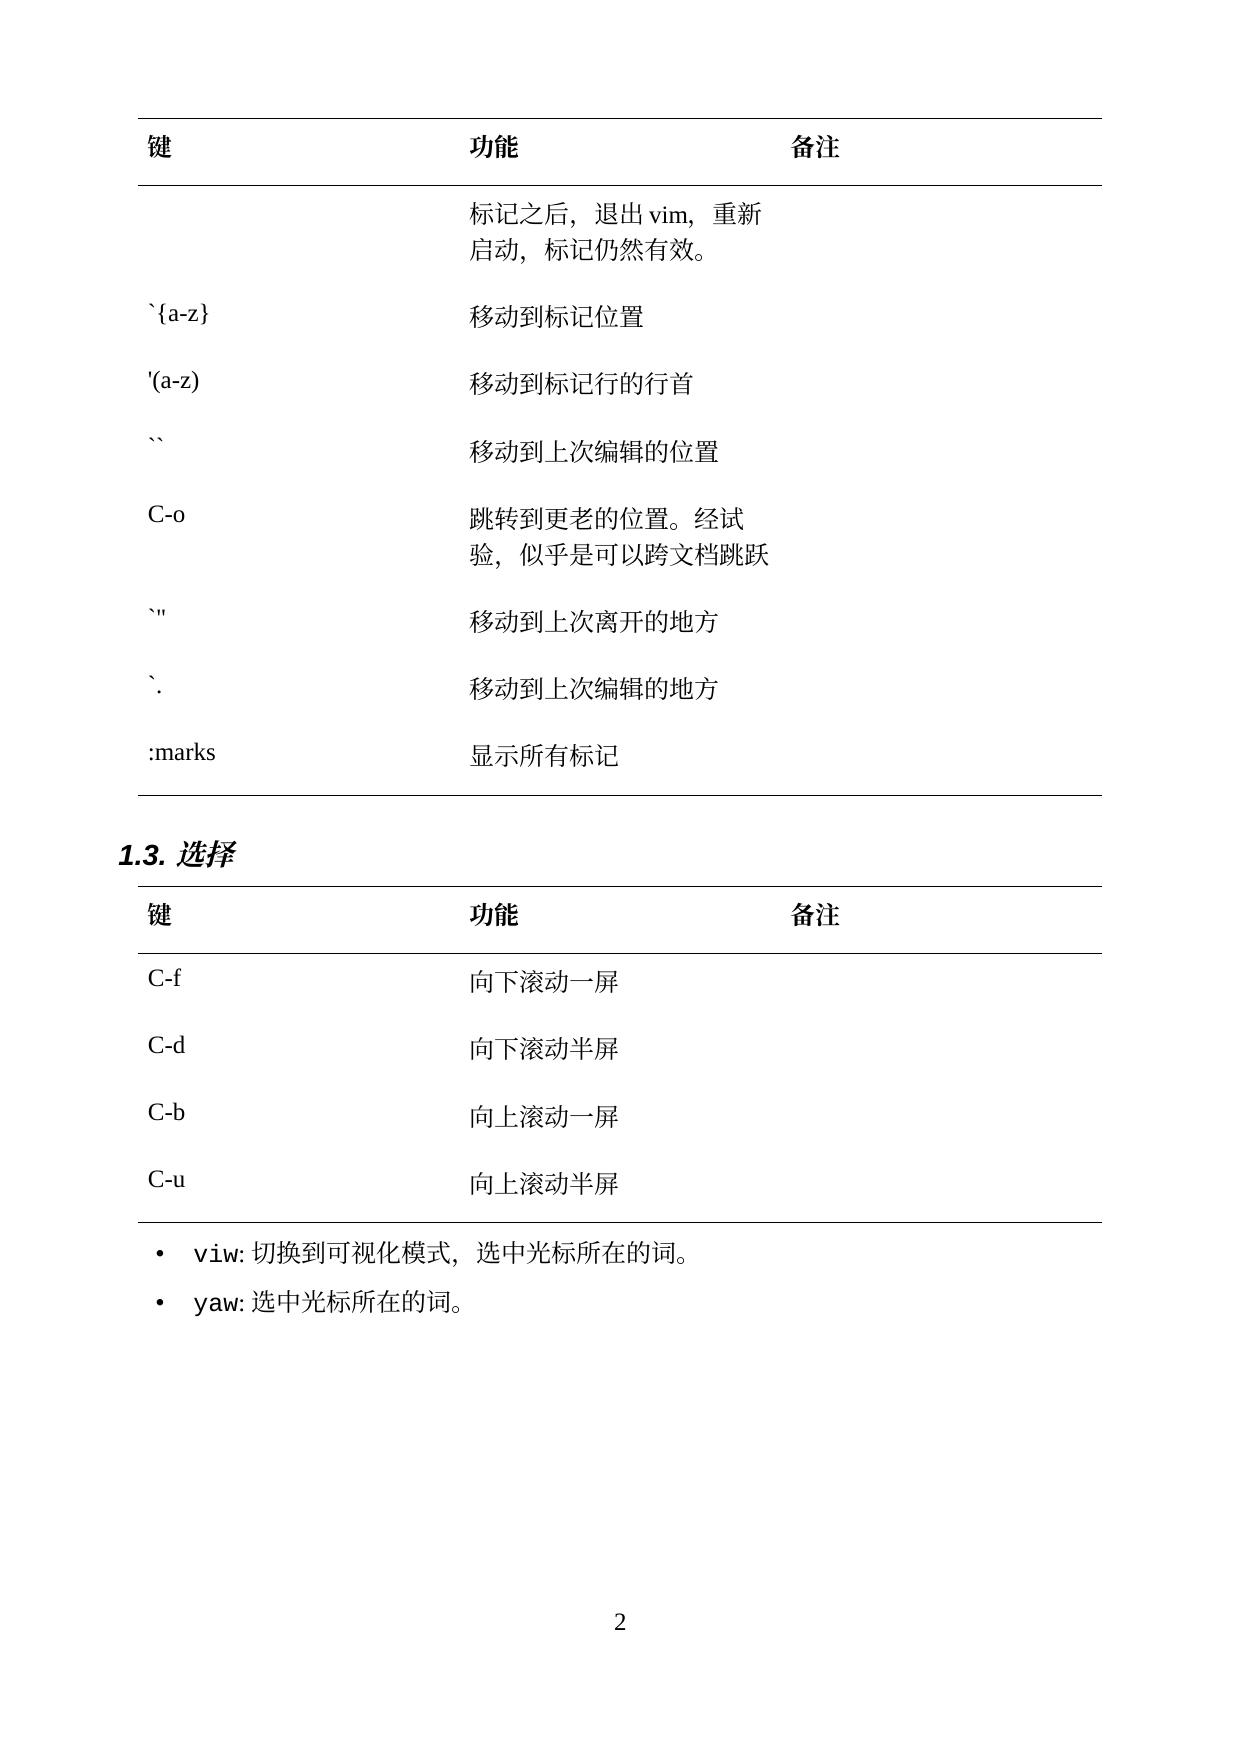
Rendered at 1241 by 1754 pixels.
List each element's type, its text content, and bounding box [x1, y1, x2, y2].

table_cell C-u [138, 1155, 459, 1222]
table_cell 移动到上次编辑的地方 [460, 660, 781, 728]
table_cell [781, 954, 1102, 1021]
table_cell [138, 186, 459, 288]
table_header 备注 [781, 119, 1102, 185]
table_cell 移动到上次编辑的位置 [460, 423, 781, 490]
table_cell 向上滚动一屏 [460, 1088, 781, 1155]
table_cell `" [138, 593, 459, 660]
table_cell [781, 593, 1102, 660]
table_header 功能 [460, 119, 781, 185]
list viw: 切换到可视化模式，选中光标所在的词。 [156, 1234, 1122, 1270]
table_cell 移动到上次离开的地方 [460, 593, 781, 660]
subtitle 选择 [118, 832, 1122, 873]
list yaw: 选中光标所在的词。 [156, 1283, 1122, 1319]
table_cell [781, 186, 1102, 288]
table_cell [781, 289, 1102, 356]
table_cell [781, 1088, 1102, 1155]
table_cell [781, 423, 1102, 490]
table_cell 向上滚动半屏 [460, 1155, 781, 1222]
table_cell [781, 356, 1102, 423]
table_cell 向下滚动一屏 [460, 954, 781, 1021]
table_cell C-o [138, 490, 459, 593]
table_cell `. [138, 660, 459, 728]
table_cell [781, 1021, 1102, 1088]
table_cell C-f [138, 954, 459, 1021]
table_cell [781, 490, 1102, 593]
table_cell C-b [138, 1088, 459, 1155]
table_header 功能 [460, 887, 781, 953]
table_cell :marks [138, 728, 459, 795]
table_cell 标记之后，退出vim，重新启动，标记仍然有效。 [460, 186, 781, 288]
table_cell 移动到标记位置 [460, 289, 781, 356]
table_header 键 [138, 119, 459, 185]
table_cell '(a-z) [138, 356, 459, 423]
table_cell C-d [138, 1021, 459, 1088]
table_cell [781, 660, 1102, 728]
table_cell [781, 1155, 1102, 1222]
table_cell 向下滚动半屏 [460, 1021, 781, 1088]
table_header 键 [138, 887, 459, 953]
table_cell 移动到标记行的行首 [460, 356, 781, 423]
table_header 备注 [781, 887, 1102, 953]
table_cell [781, 728, 1102, 795]
table_cell `` [138, 423, 459, 490]
table_cell 显示所有标记 [460, 728, 781, 795]
table_cell 跳转到更老的位置。经试验，似乎是可以跨文档跳跃 [460, 490, 781, 593]
table_cell `{a-z} [138, 289, 459, 356]
